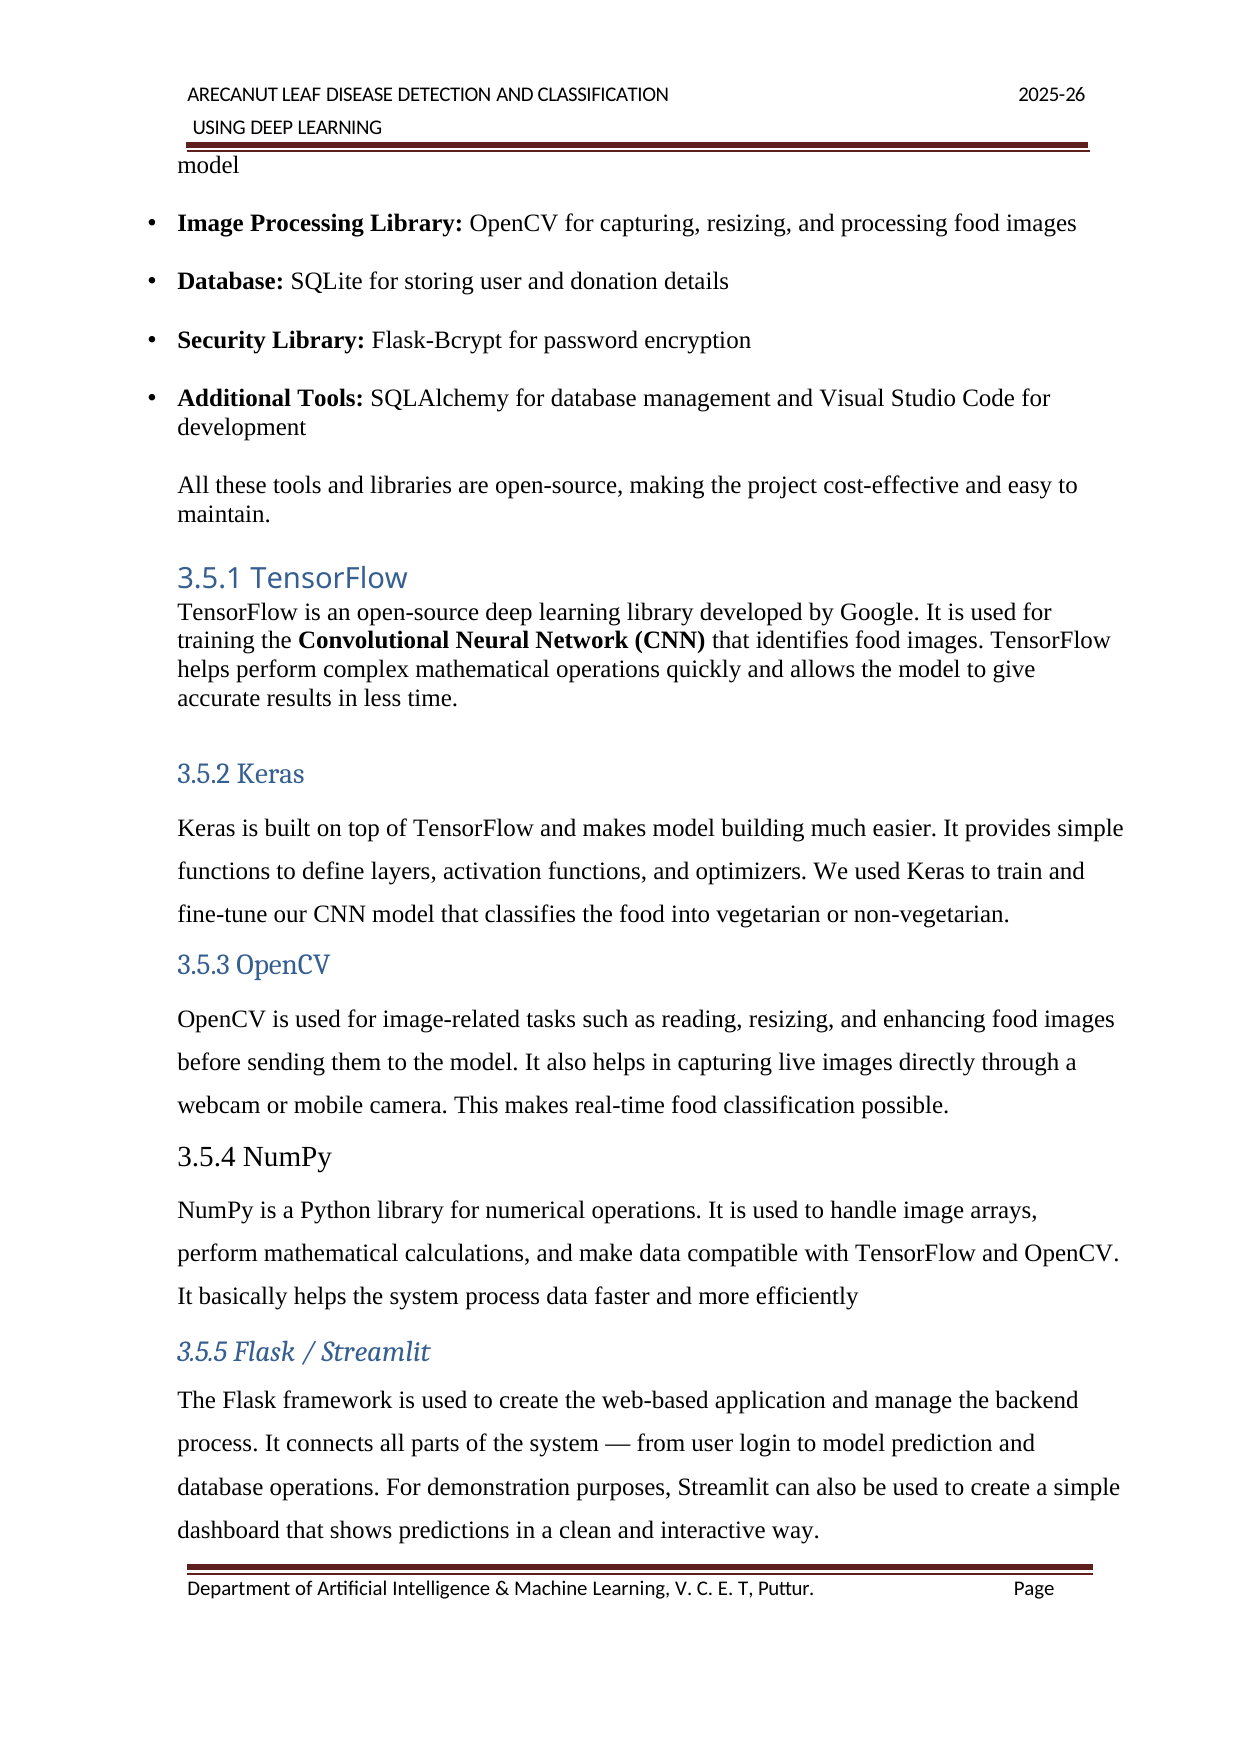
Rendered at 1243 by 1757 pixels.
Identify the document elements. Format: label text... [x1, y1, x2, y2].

text TensorFlow is an open-source deep learning library developed by Google. It is used for training the Convolutional Neural Network (CNN) that identifies food images. TensorFlow helps perform complex mathematical operations quickly and allows the model to give accurate results in less time. [177, 597, 1125, 712]
subtitle 3.5.5 Flask / Streamlit [177, 1335, 1125, 1368]
list Security Library: Flask-Bcrypt for password encryption [148, 325, 1125, 353]
text Keras is built on top of TensorFlow and makes model building much easier. It provides simple functions to define layers, activation functions, and optimizers. We used Keras to train and fine-tune our CNN model that classifies the food into vegetarian or non-vegetarian. [177, 813, 1125, 928]
text OpenCV is used for image-related tasks such as reading, resizing, and enhancing food images before sending them to the model. It also helps in capturing live images directly through a webcam or mobile camera. This makes real-time food classification possible. [177, 1004, 1125, 1119]
list Image Processing Library: OpenCV for capturing, resizing, and processing food images [148, 208, 1125, 237]
list model [148, 150, 1125, 179]
text All these tools and libraries are open-source, making the project cost-effective and easy to maintain. [177, 470, 1125, 527]
list Additional Tools: SQLAlchemy for database management and Visual Studio Code for development [148, 383, 1125, 440]
text The Flask framework is used to create the web-based application and manage the backend process. It connects all parts of the system — from user login to model prediction and database operations. For demonstration purposes, Streamlit can also be used to create a simple dashboard that shows predictions in a clean and interactive way. [177, 1385, 1125, 1543]
subtitle 3.5.1 TensorFlow [177, 557, 1125, 597]
subtitle 3.5.3 OpenCV [177, 948, 1125, 981]
text NumPy is a Python library for numerical operations. It is used to handle image arrays, perform mathematical calculations, and make data compatible with TensorFlow and OpenCV. It basically helps the system process data faster and more efficiently [177, 1195, 1125, 1310]
list Database: SQLite for storing user and donation details [148, 266, 1125, 295]
text 3.5.4 NumPy [177, 1139, 1125, 1173]
subtitle 3.5.2 Keras [177, 757, 1125, 790]
